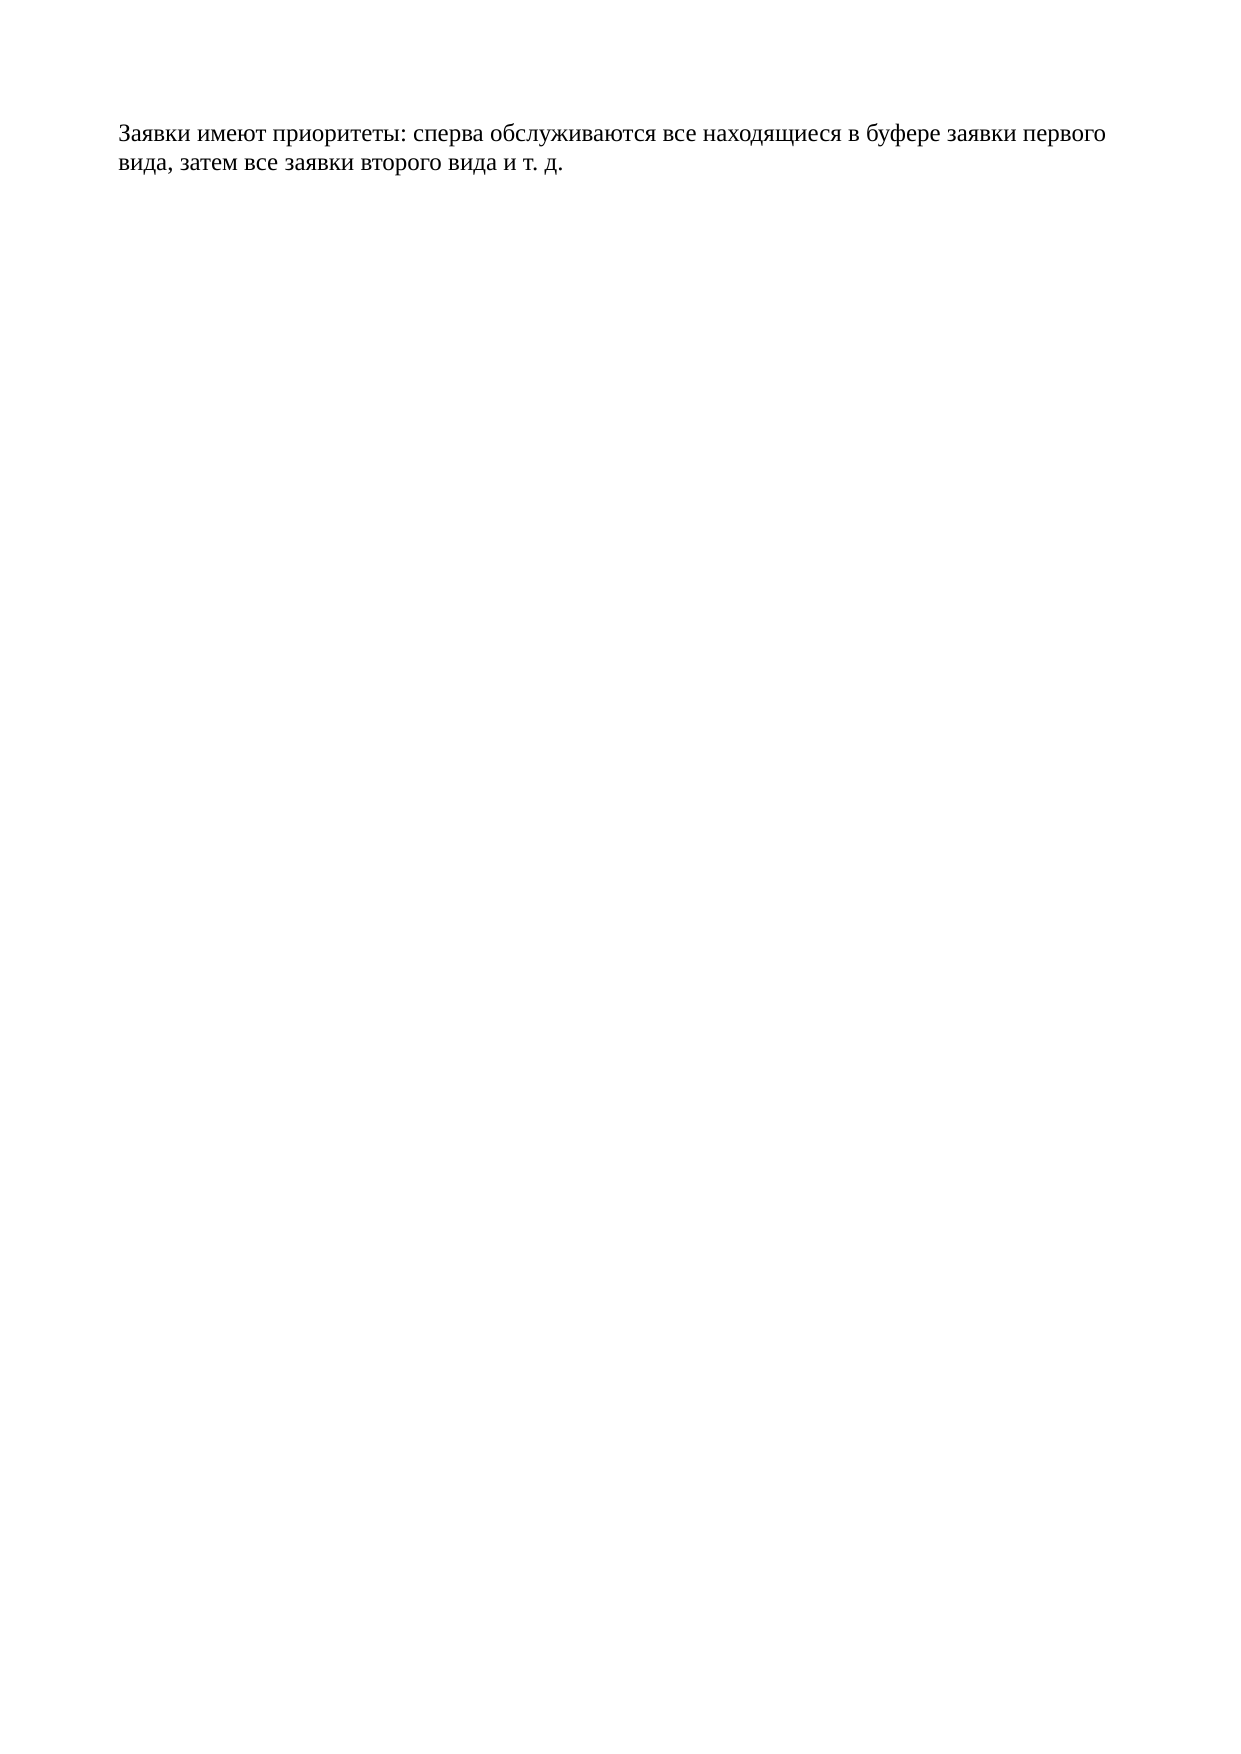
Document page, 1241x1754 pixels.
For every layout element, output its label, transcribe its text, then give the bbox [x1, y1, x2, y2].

text Заявки имеют приоритеты: сперва обслуживаются все находящиеся в буфере заявки первого вида, затем все заявки второго вида и т. д. [118, 118, 1122, 176]
